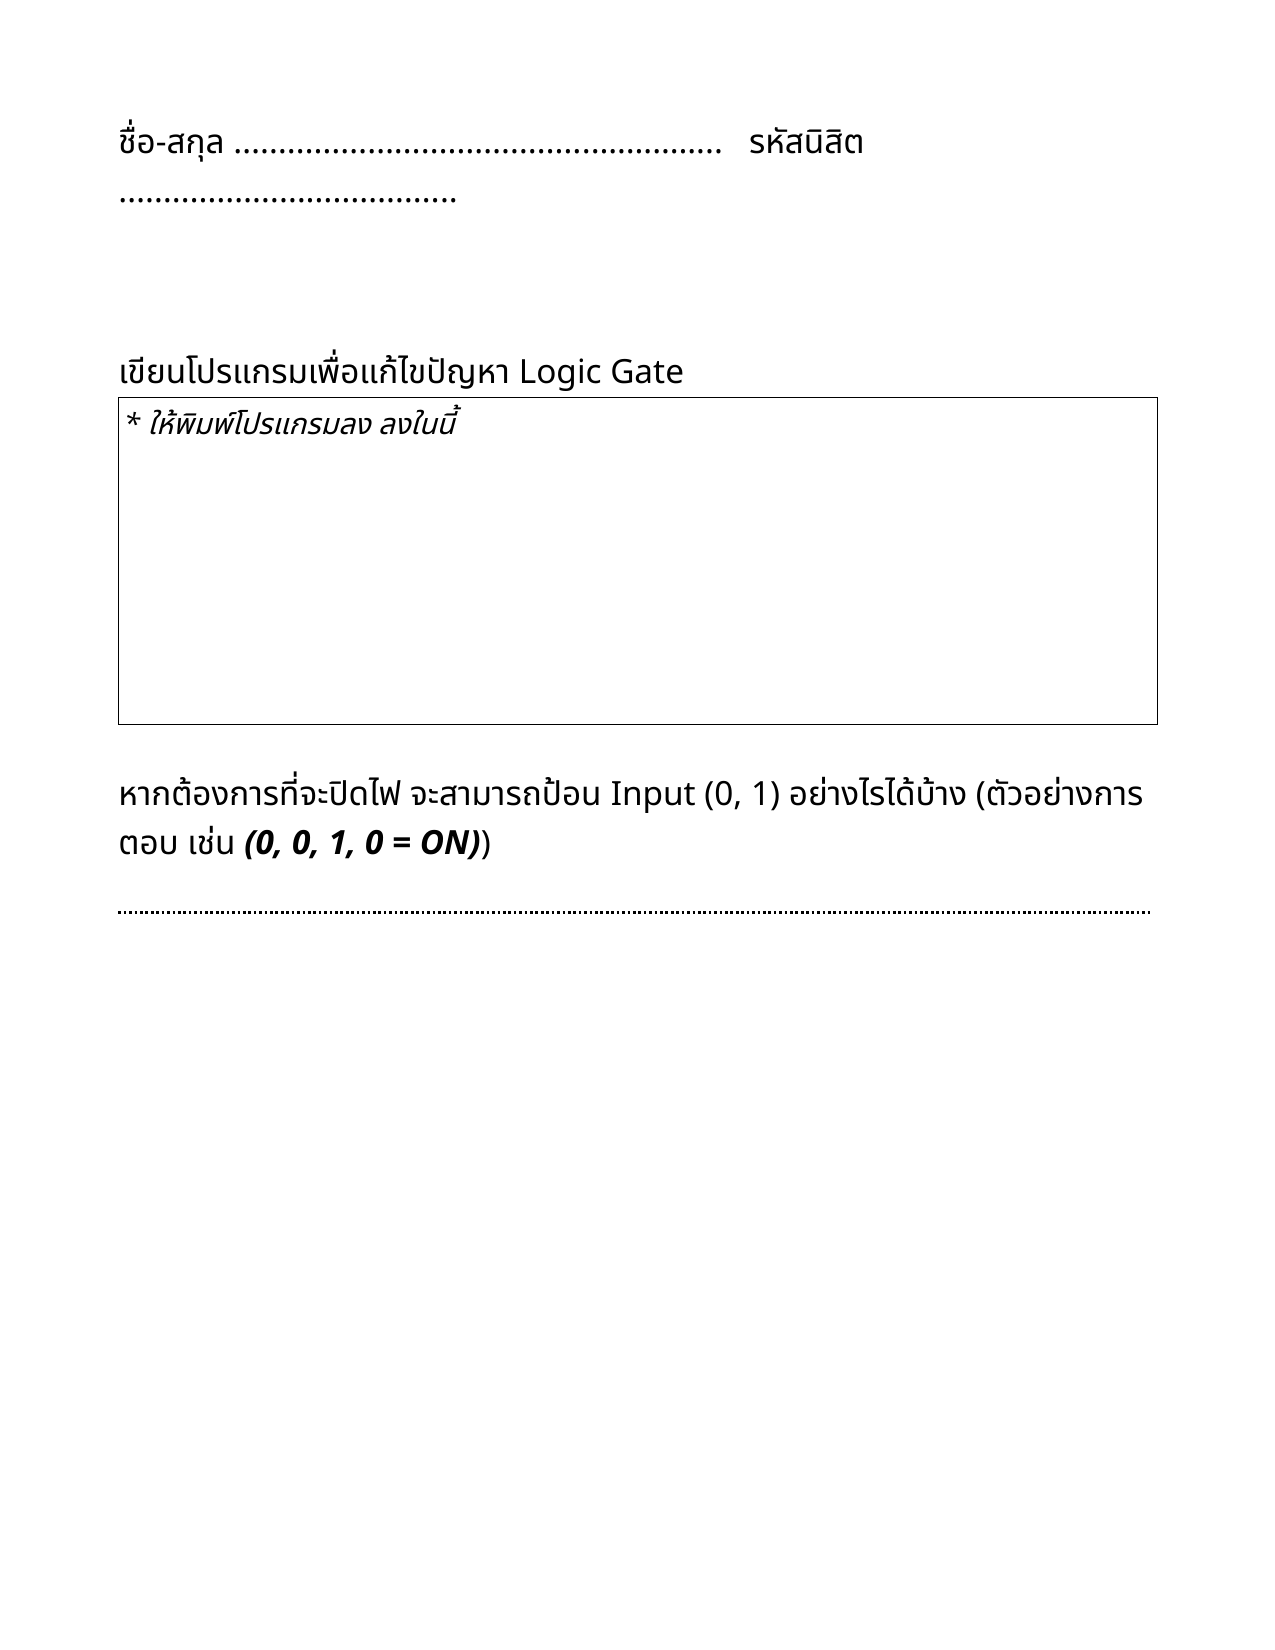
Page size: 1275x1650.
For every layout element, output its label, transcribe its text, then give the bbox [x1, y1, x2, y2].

text เขียนโปรแกรมเพื่อแก้ไขปัญหา Logic Gate [118, 348, 1157, 397]
text หากต้องการที่จะปิดไฟ จะสามารถป้อน Input (0, 1) อย่างไรได้บ้าง (ตัวอย่างการตอบ เช่น (0, 0, 1, 0 = ON)) [118, 770, 1157, 868]
table_header * ให้พิมพ์โปรแกรมลง ลงในนี้ [119, 398, 1157, 724]
